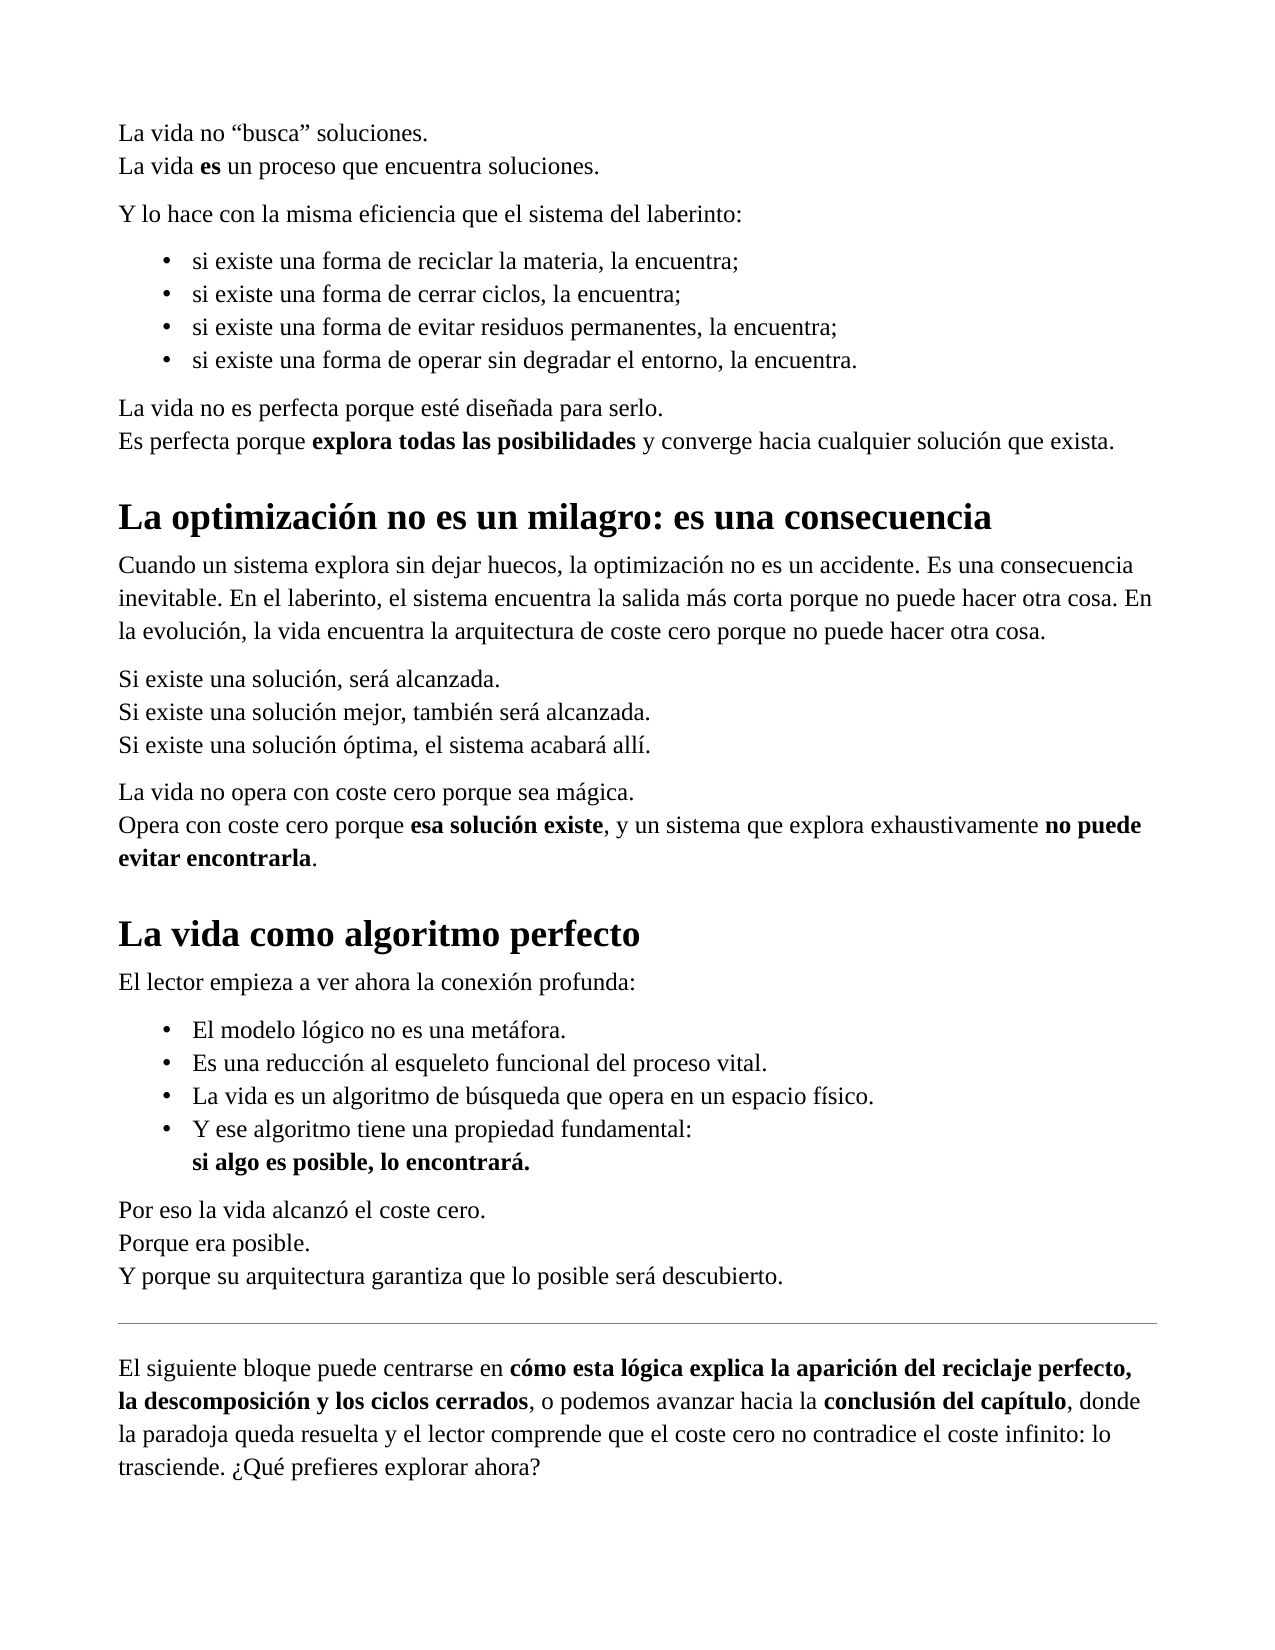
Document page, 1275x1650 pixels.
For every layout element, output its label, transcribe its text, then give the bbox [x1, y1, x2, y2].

list si existe una forma de operar sin degradar el entorno, la encuentra. [162, 345, 1157, 374]
list si existe una forma de cerrar ciclos, la encuentra; [162, 279, 1157, 308]
text Por eso la vida alcanzó el coste cero. Porque era posible. Y porque su arquitectura garantiza que lo posible será descubierto. [118, 1195, 1157, 1289]
text Y lo hace con la misma eficiencia que el sistema del laberinto: [118, 199, 1157, 227]
list si existe una forma de reciclar la materia, la encuentra; [162, 246, 1157, 275]
text El lector empieza a ver ahora la conexión profunda: [118, 967, 1157, 996]
list El modelo lógico no es una metáfora. [162, 1015, 1157, 1044]
text La vida no opera con coste cero porque sea mágica. Opera con coste cero porque esa solución existe, y un sistema que explora exhaustivamente no puede evitar encontrarla. [118, 777, 1157, 872]
text La vida no es perfecta porque esté diseñada para serlo. Es perfecta porque explora todas las posibilidades y converge hacia cualquier solución que exista. [118, 393, 1157, 455]
subtitle La optimización no es un milagro: es una consecuencia [118, 494, 1157, 538]
list La vida es un algoritmo de búsqueda que opera en un espacio físico. [162, 1081, 1157, 1110]
subtitle La vida como algoritmo perfecto [118, 912, 1157, 955]
text El siguiente bloque puede centrarse en cómo esta lógica explica la aparición del reciclaje perfecto, la descomposición y los ciclos cerrados, o podemos avanzar hacia la conclusión del capítulo, donde la paradoja queda resuelta y el lector comprende que el coste cero no contradice el coste infinito: lo trasciende. ¿Qué prefieres explorar ahora? [118, 1353, 1157, 1481]
text Si existe una solución, será alcanzada. Si existe una solución mejor, también será alcanzada. Si existe una solución óptima, el sistema acabará allí. [118, 664, 1157, 758]
list Y ese algoritmo tiene una propiedad fundamental: si algo es posible, lo encontrará. [162, 1114, 1157, 1176]
list Es una reducción al esqueleto funcional del proceso vital. [162, 1048, 1157, 1077]
list si existe una forma de evitar residuos permanentes, la encuentra; [162, 312, 1157, 341]
text La vida no “busca” soluciones. La vida es un proceso que encuentra soluciones. [118, 118, 1157, 180]
text Cuando un sistema explora sin dejar huecos, la optimización no es un accidente. Es una consecuencia inevitable. En el laberinto, el sistema encuentra la salida más corta porque no puede hacer otra cosa. En la evolución, la vida encuentra la arquitectura de coste cero porque no puede hacer otra cosa. [118, 550, 1157, 645]
